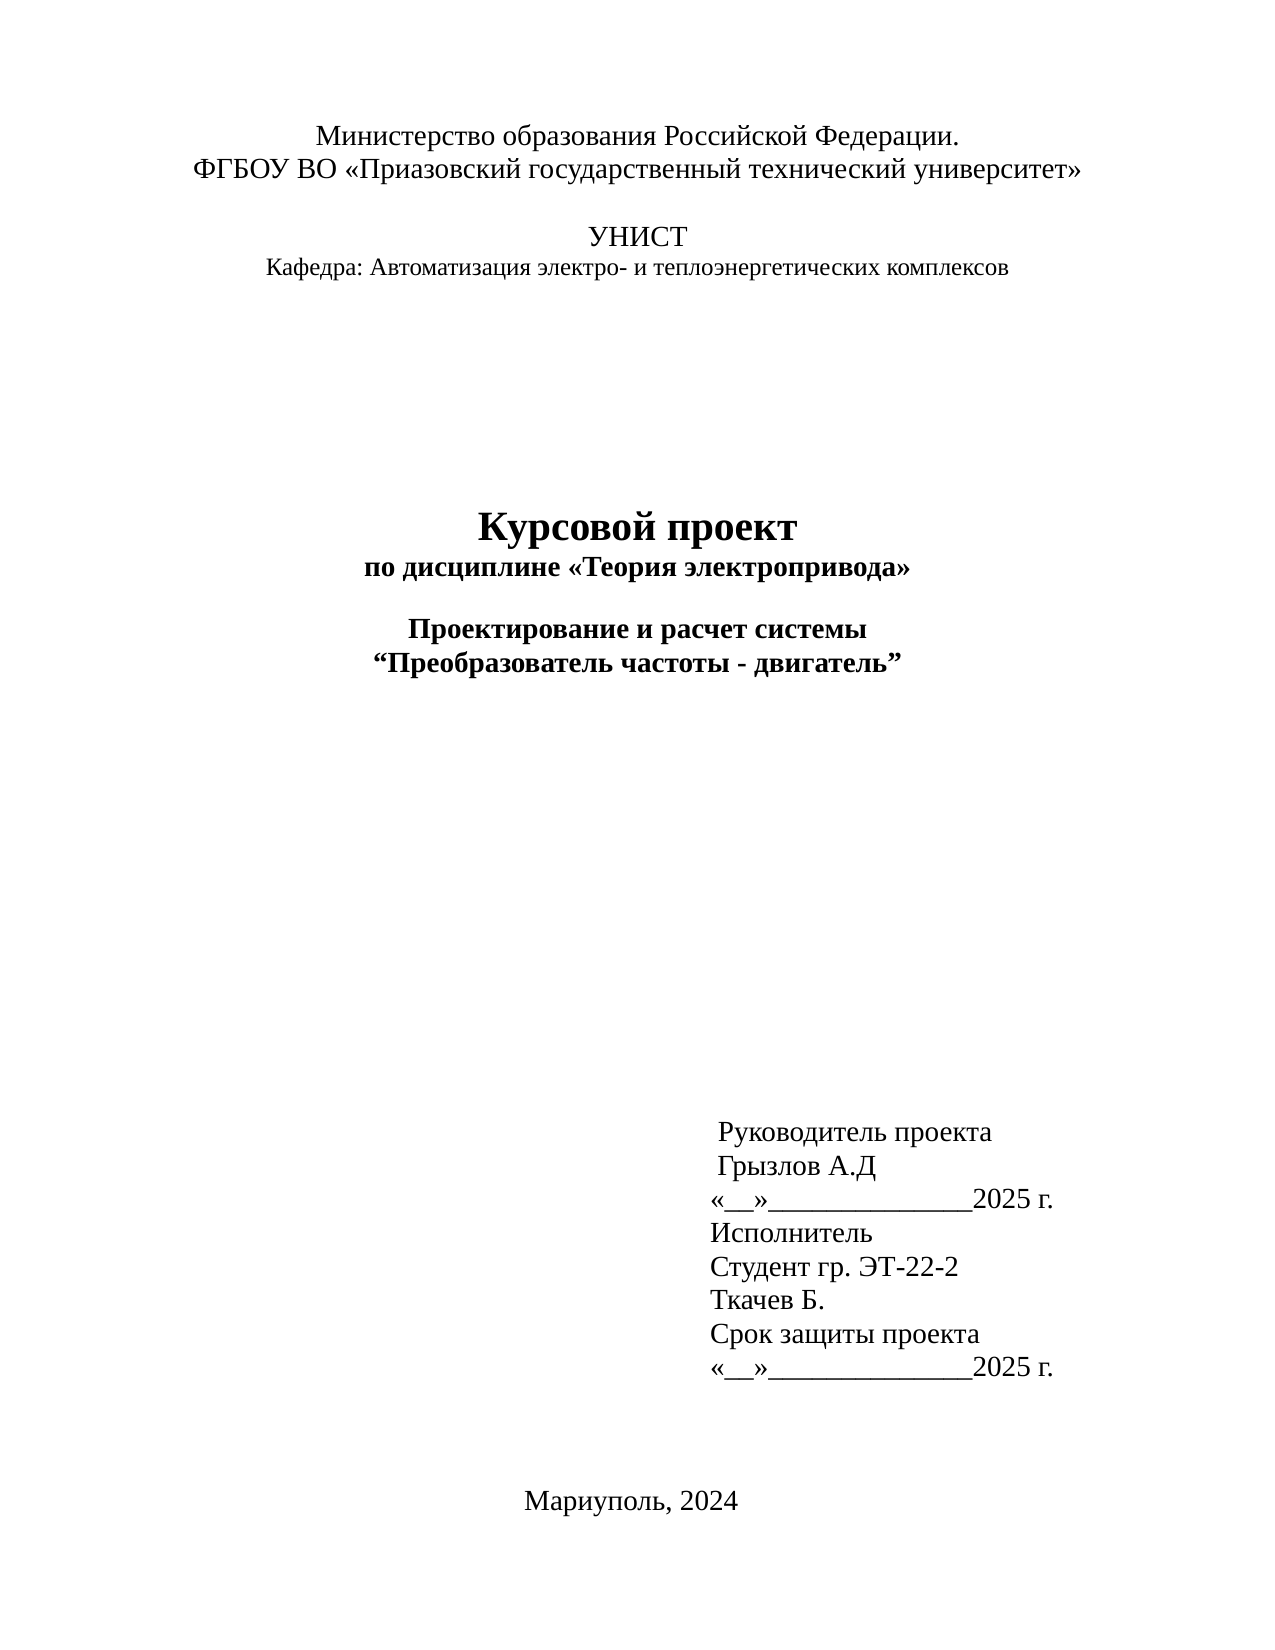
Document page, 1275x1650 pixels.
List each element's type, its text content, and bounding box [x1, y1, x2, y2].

text Ткачев Б. [710, 1282, 1157, 1316]
text Руководитель проекта [266, 1114, 1157, 1148]
text “Преобразователь частоты - двигатель” [118, 645, 1157, 678]
text «__»______________2025 г. [710, 1349, 1157, 1383]
text Грызлов А.Д [710, 1148, 1157, 1182]
text Кафедра: Автоматизация электро- и теплоэнергетических комплексов [118, 252, 1157, 281]
text Проектирование и расчет системы [118, 611, 1157, 645]
subtitle Курсовой проект [118, 501, 1157, 549]
text Студент гр. ЭТ-22-2 [710, 1249, 1157, 1282]
subtitle по дисциплине «Теория электропривода» [118, 549, 1157, 583]
text Мариуполь, 2024 [118, 1483, 1157, 1517]
text УНИСТ [118, 219, 1157, 252]
text Срок защиты проекта [710, 1316, 1157, 1349]
text Министерство образования Российской Федерации. [118, 118, 1157, 152]
text «__»______________2025 г. [710, 1182, 1157, 1215]
text Исполнитель [710, 1215, 1157, 1249]
text ФГБОУ ВО «Приазовский государственный технический университет» [118, 152, 1157, 185]
